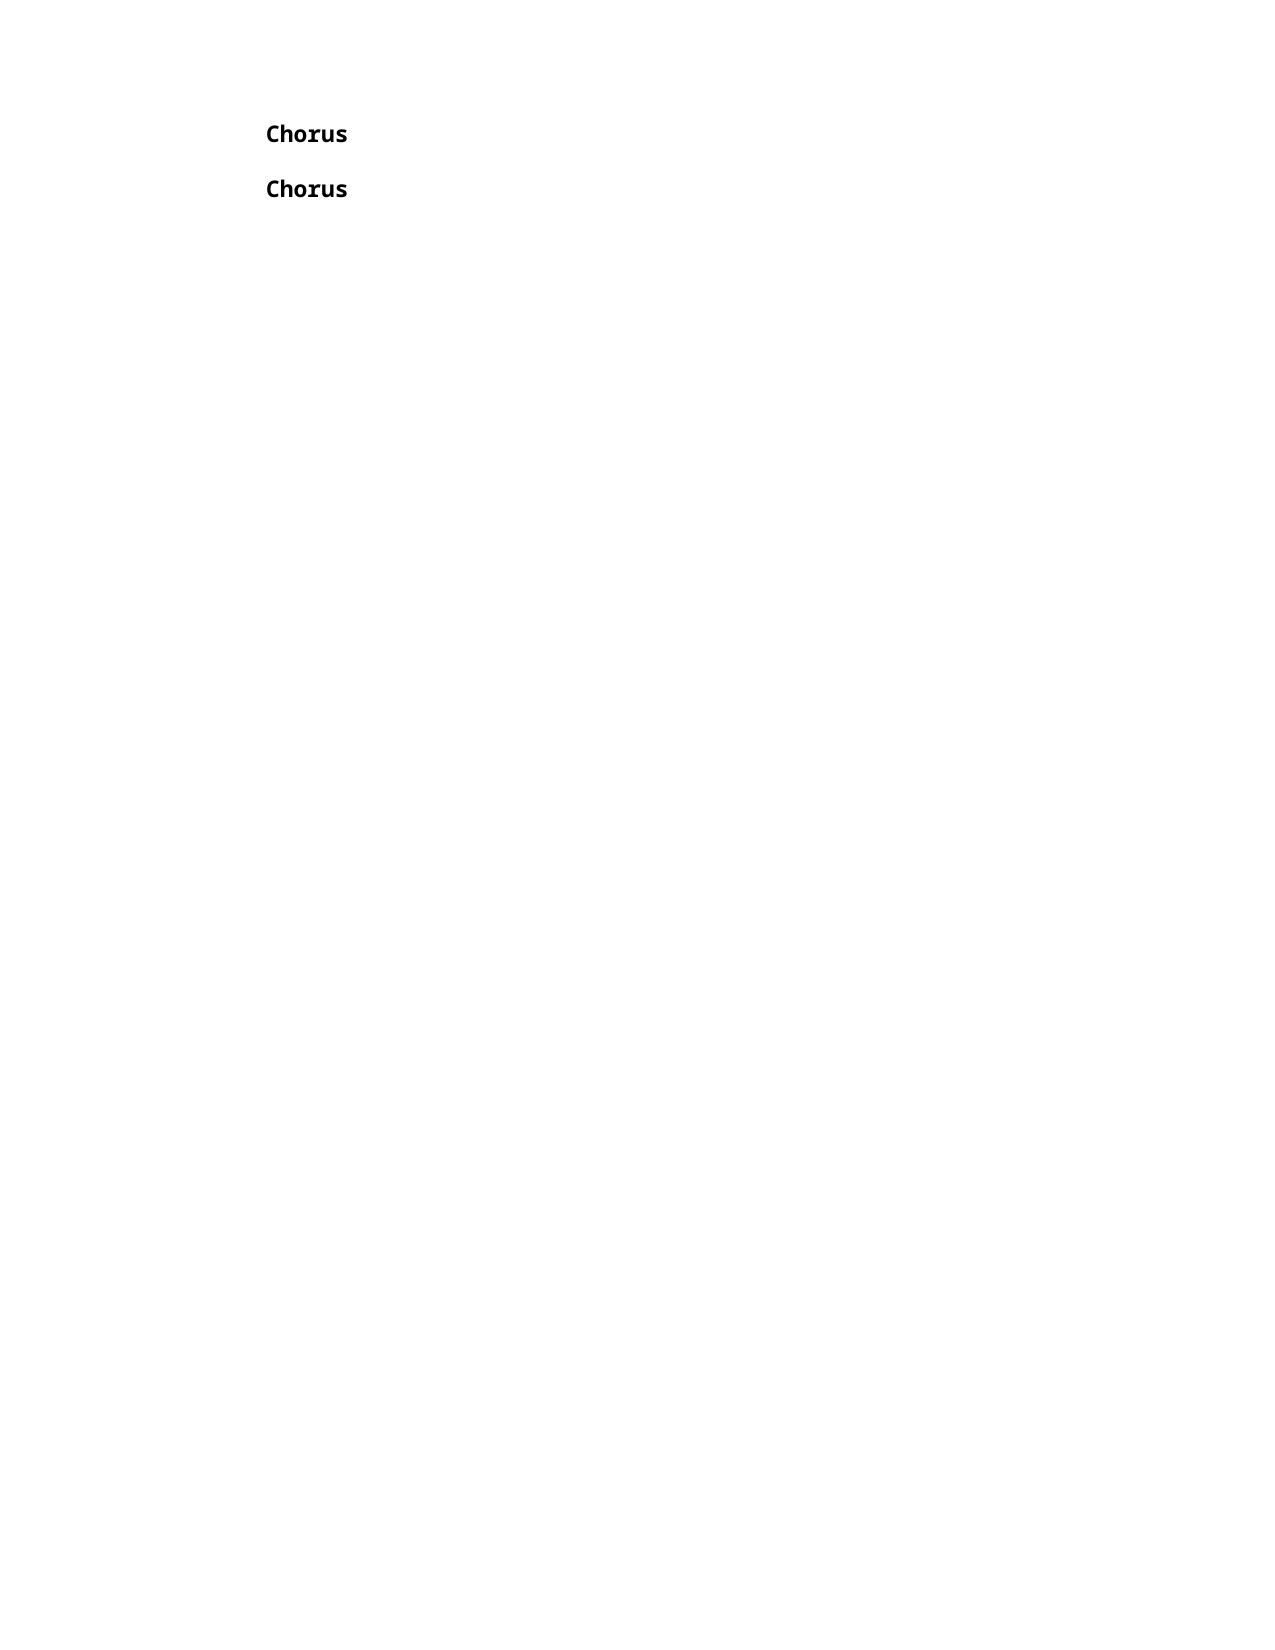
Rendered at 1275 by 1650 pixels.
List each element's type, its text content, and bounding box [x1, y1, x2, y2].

text Chorus [266, 118, 1157, 149]
text Chorus [266, 173, 1157, 204]
